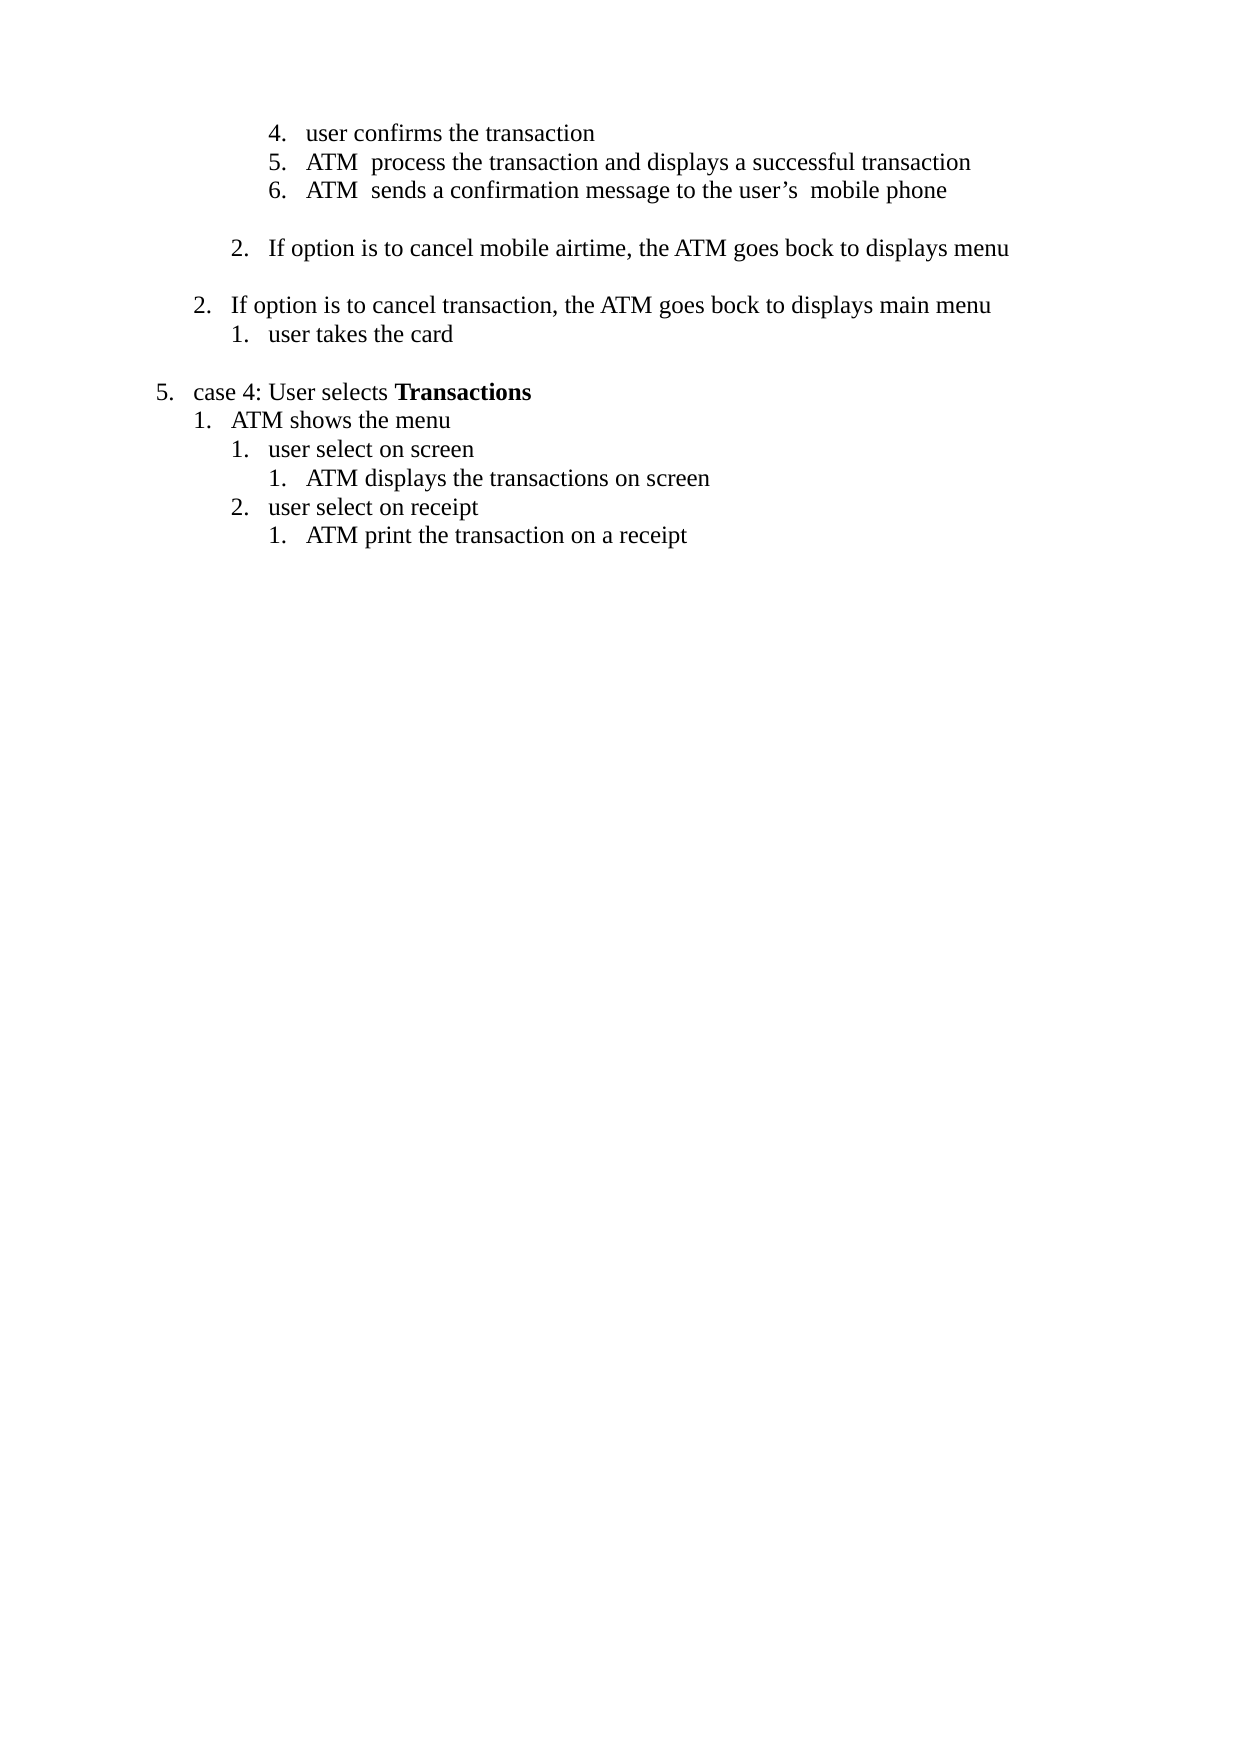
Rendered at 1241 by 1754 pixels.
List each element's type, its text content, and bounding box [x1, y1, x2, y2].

list If option is to cancel mobile airtime, the ATM goes bock to displays menu [231, 233, 1122, 262]
list ATM displays the transactions on screen [268, 463, 1122, 492]
list user takes the card [231, 319, 1122, 348]
list ATM sends a confirmation message to the user’s mobile phone [268, 176, 1122, 204]
list user confirms the transaction [268, 118, 1122, 147]
list ATM shows the menu [193, 406, 1122, 434]
list user select on screen [231, 434, 1122, 463]
list user select on receipt [231, 492, 1122, 521]
list case 4: User selects Transactions [156, 377, 1122, 406]
list ATM process the transaction and displays a successful transaction [268, 147, 1122, 176]
list ATM print the transaction on a receipt [268, 521, 1122, 549]
list If option is to cancel transaction, the ATM goes bock to displays main menu [193, 291, 1122, 319]
